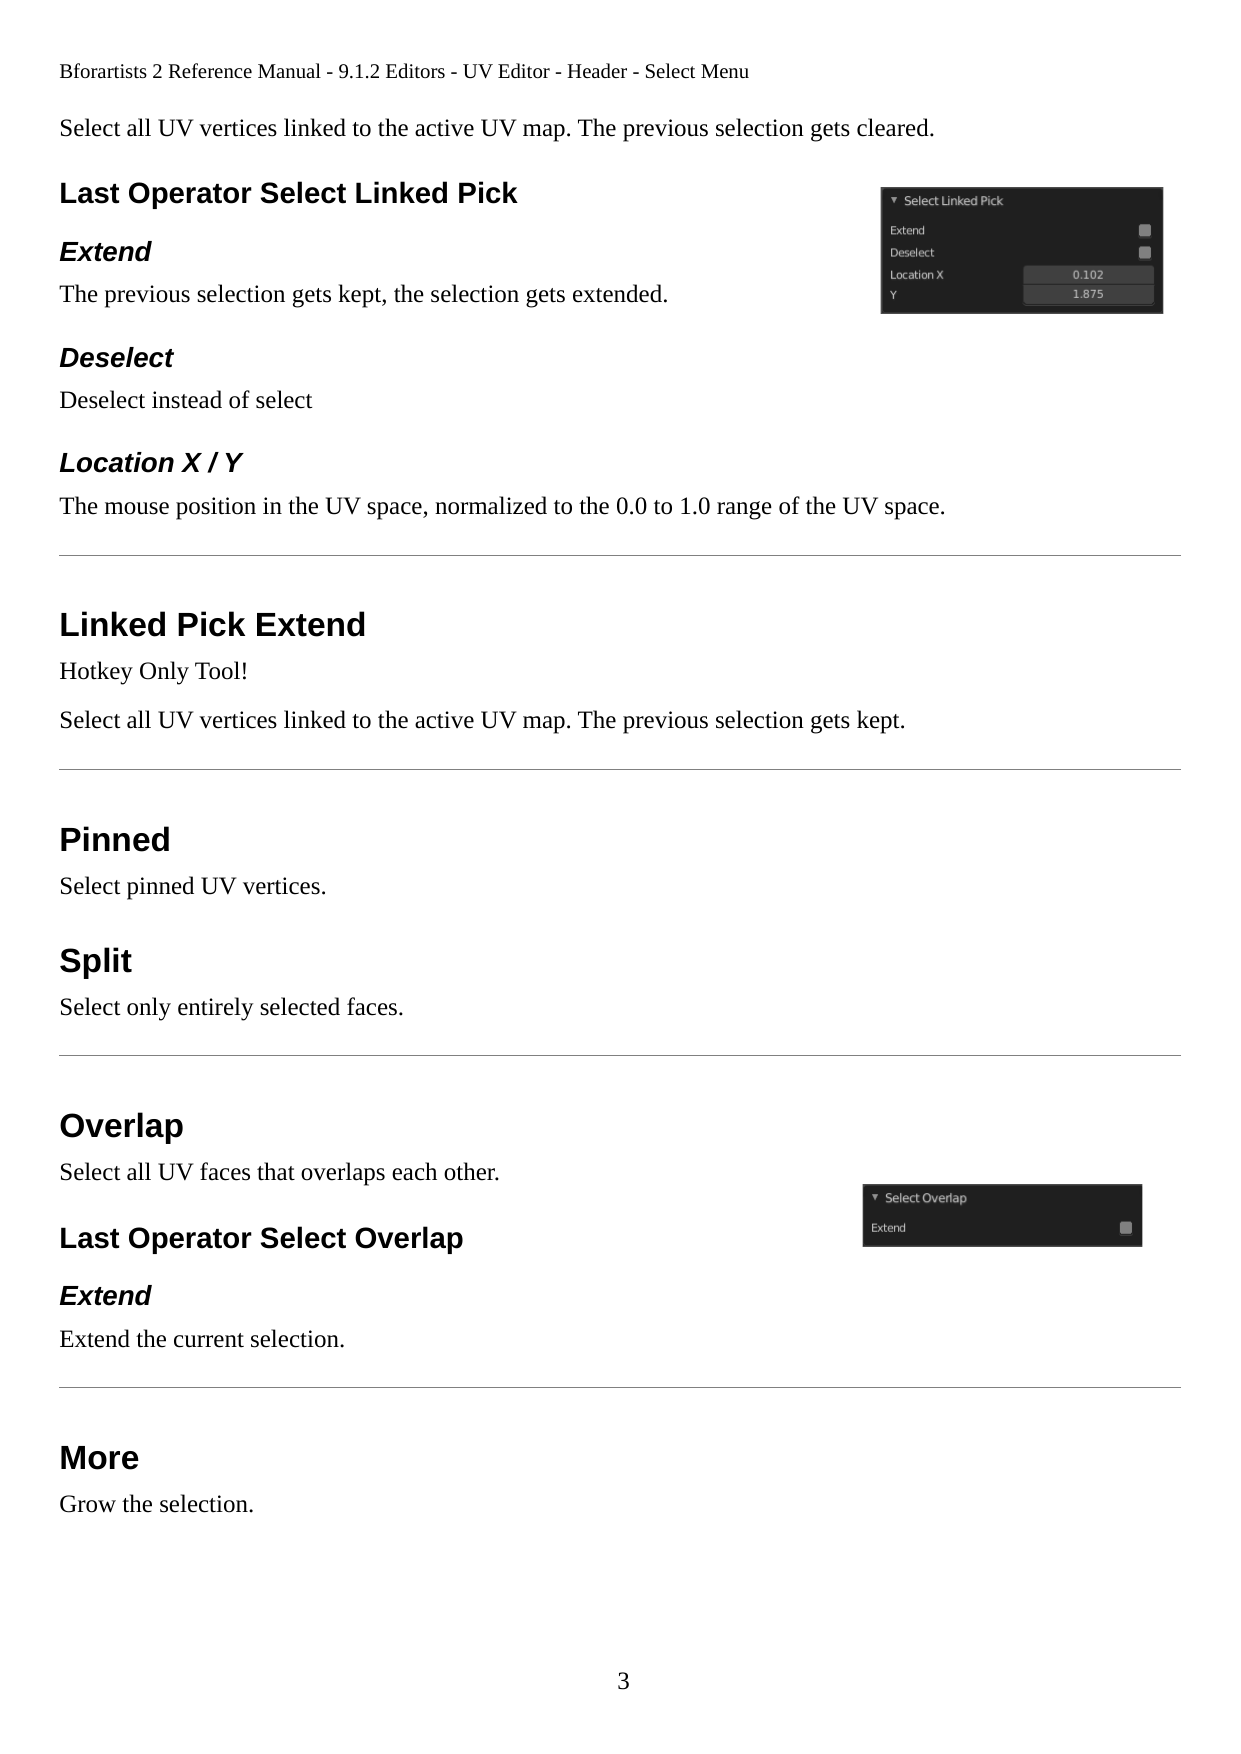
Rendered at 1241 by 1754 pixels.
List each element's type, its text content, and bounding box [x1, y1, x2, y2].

subtitle Last Operator Select Linked Pick [59, 176, 1181, 210]
subtitle Linked Pick Extend [59, 605, 1181, 644]
text Select all UV vertices linked to the active UV map. The previous selection gets cleared. [59, 113, 1181, 141]
text Select all UV faces that overlaps each other. [59, 1157, 1181, 1186]
subtitle Pinned [59, 819, 1181, 858]
text The previous selection gets kept, the selection gets extended. [59, 279, 880, 308]
text Deselect instead of select [59, 385, 1181, 414]
subtitle Split [59, 941, 1181, 979]
text Hotkey Only Tool! [59, 656, 1181, 685]
text Grow the selection. [59, 1489, 1181, 1518]
text Select all UV vertices linked to the active UV map. The previous selection gets kept. [59, 706, 1181, 734]
picture [862, 1184, 1143, 1247]
subtitle Extend [59, 1279, 1181, 1311]
text Select pinned UV vertices. [59, 871, 1181, 899]
subtitle Deselect [59, 341, 1181, 373]
subtitle Extend [59, 235, 880, 267]
subtitle Overlap [59, 1106, 1181, 1144]
picture [880, 187, 1164, 314]
subtitle Last Operator Select Overlap [59, 1221, 1181, 1254]
text Select only entirely selected faces. [59, 992, 1181, 1021]
text The mouse position in the UV space, normalized to the 0.0 to 1.0 range of the UV space. [59, 491, 1181, 520]
subtitle [1164, 235, 1181, 267]
subtitle Location X / Y [59, 447, 1181, 479]
subtitle More [59, 1438, 1181, 1476]
text Extend the current selection. [59, 1324, 1181, 1352]
